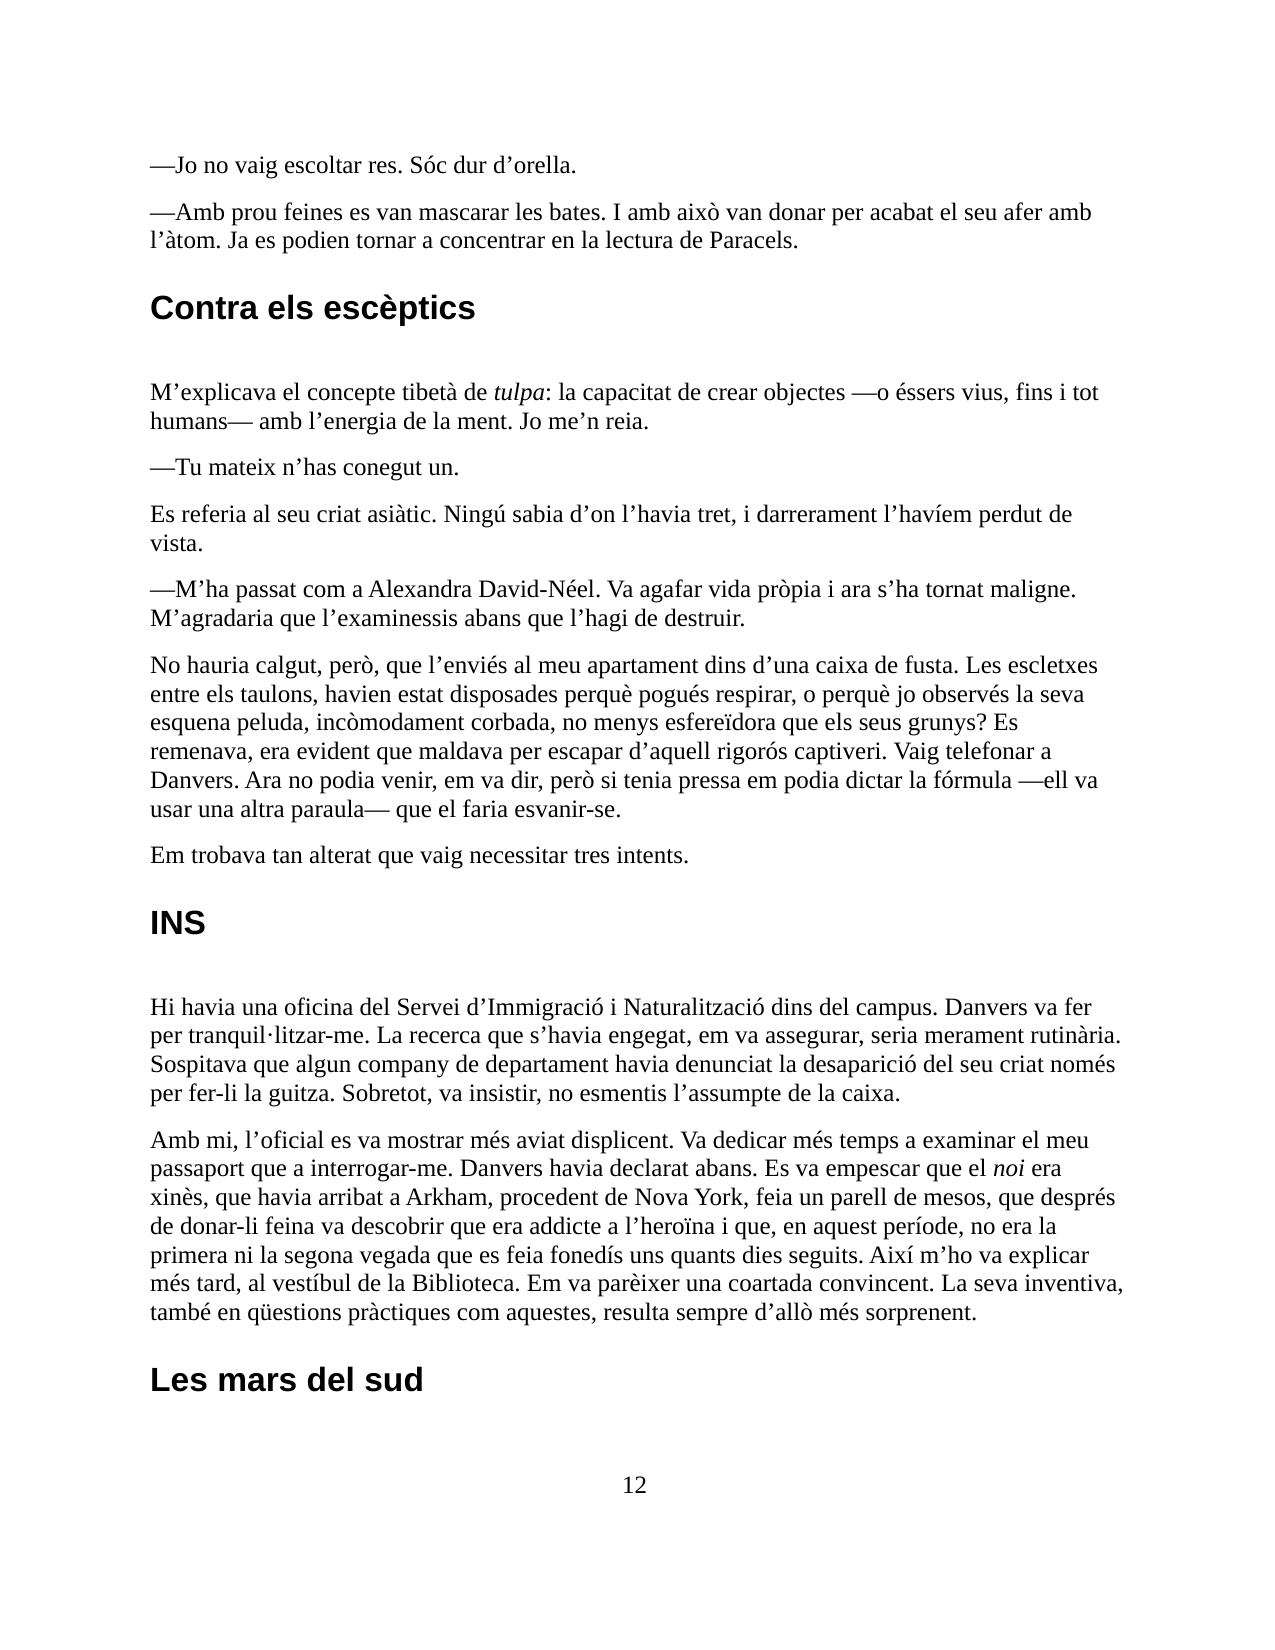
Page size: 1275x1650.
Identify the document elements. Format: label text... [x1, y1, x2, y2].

text No hauria calgut, però, que l’enviés al meu apartament dins d’una caixa de fusta. Les escletxes entre els taulons, havien estat disposades perquè pogués respirar, o perquè jo observés la seva esquena peluda, incòmodament corbada, no menys esfereïdora que els seus grunys? Es remenava, era evident que maldava per escapar d’aquell rigorós captiveri. Vaig telefonar a Danvers. Ara no podia venir, em va dir, però si tenia pressa em podia dictar la fórmula —ell va usar una altra paraula— que el faria esvanir-se. [150, 650, 1125, 822]
text Amb mi, l’oficial es va mostrar més aviat displicent. Va dedicar més temps a examinar el meu passaport que a interrogar-me. Danvers havia declarat abans. Es va empescar que el noi era xinès, que havia arribat a Arkham, procedent de Nova York, feia un parell de mesos, que després de donar-li feina va descobrir que era addicte a l’heroïna i que, en aquest període, no era la primera ni la segona vegada que es feia fonedís uns quants dies seguits. Així m’ho va explicar més tard, al vestíbul de la Biblioteca. Em va parèixer una coartada convincent. La seva inventiva, també en qüestions pràctiques com aquestes, resulta sempre d’allò més sorprenent. [150, 1125, 1125, 1326]
text —Amb prou feines es van mascarar les bates. I amb això van donar per acabat el seu afer amb l’àtom. Ja es podien tornar a concentrar en la lectura de Paracels. [150, 197, 1125, 254]
text Em trobava tan alterat que vaig necessitar tres intents. [150, 840, 1125, 869]
subtitle INS [150, 903, 1125, 942]
text —Tu mateix n’has conegut un. [150, 452, 1125, 481]
subtitle Contra els escèptics [150, 288, 1125, 327]
text M’explicava el concepte tibetà de tulpa: la capacitat de crear objectes —o éssers vius, fins i tot humans— amb l’energia de la ment. Jo me’n reia. [150, 377, 1125, 434]
subtitle Les mars del sud [150, 1360, 1125, 1399]
text Es referia al seu criat asiàtic. Ningú sabia d’on l’havia tret, i darrerament l’havíem perdut de vista. [150, 499, 1125, 557]
text —Jo no vaig escoltar res. Sóc dur d’orella. [150, 150, 1125, 179]
text —M’ha passat com a Alexandra David-Néel. Va agafar vida pròpia i ara s’ha tornat maligne. M’agradaria que l’examinessis abans que l’hagi de destruir. [150, 574, 1125, 632]
text Hi havia una oficina del Servei d’Immigració i Naturalització dins del campus. Danvers va fer per tranquil·litzar-me. La recerca que s’havia engegat, em va assegurar, seria merament rutinària. Sospitava que algun company de departament havia denunciat la desaparició del seu criat només per fer-li la guitza. Sobretot, va insistir, no esmentis l’assumpte de la caixa. [150, 992, 1125, 1107]
